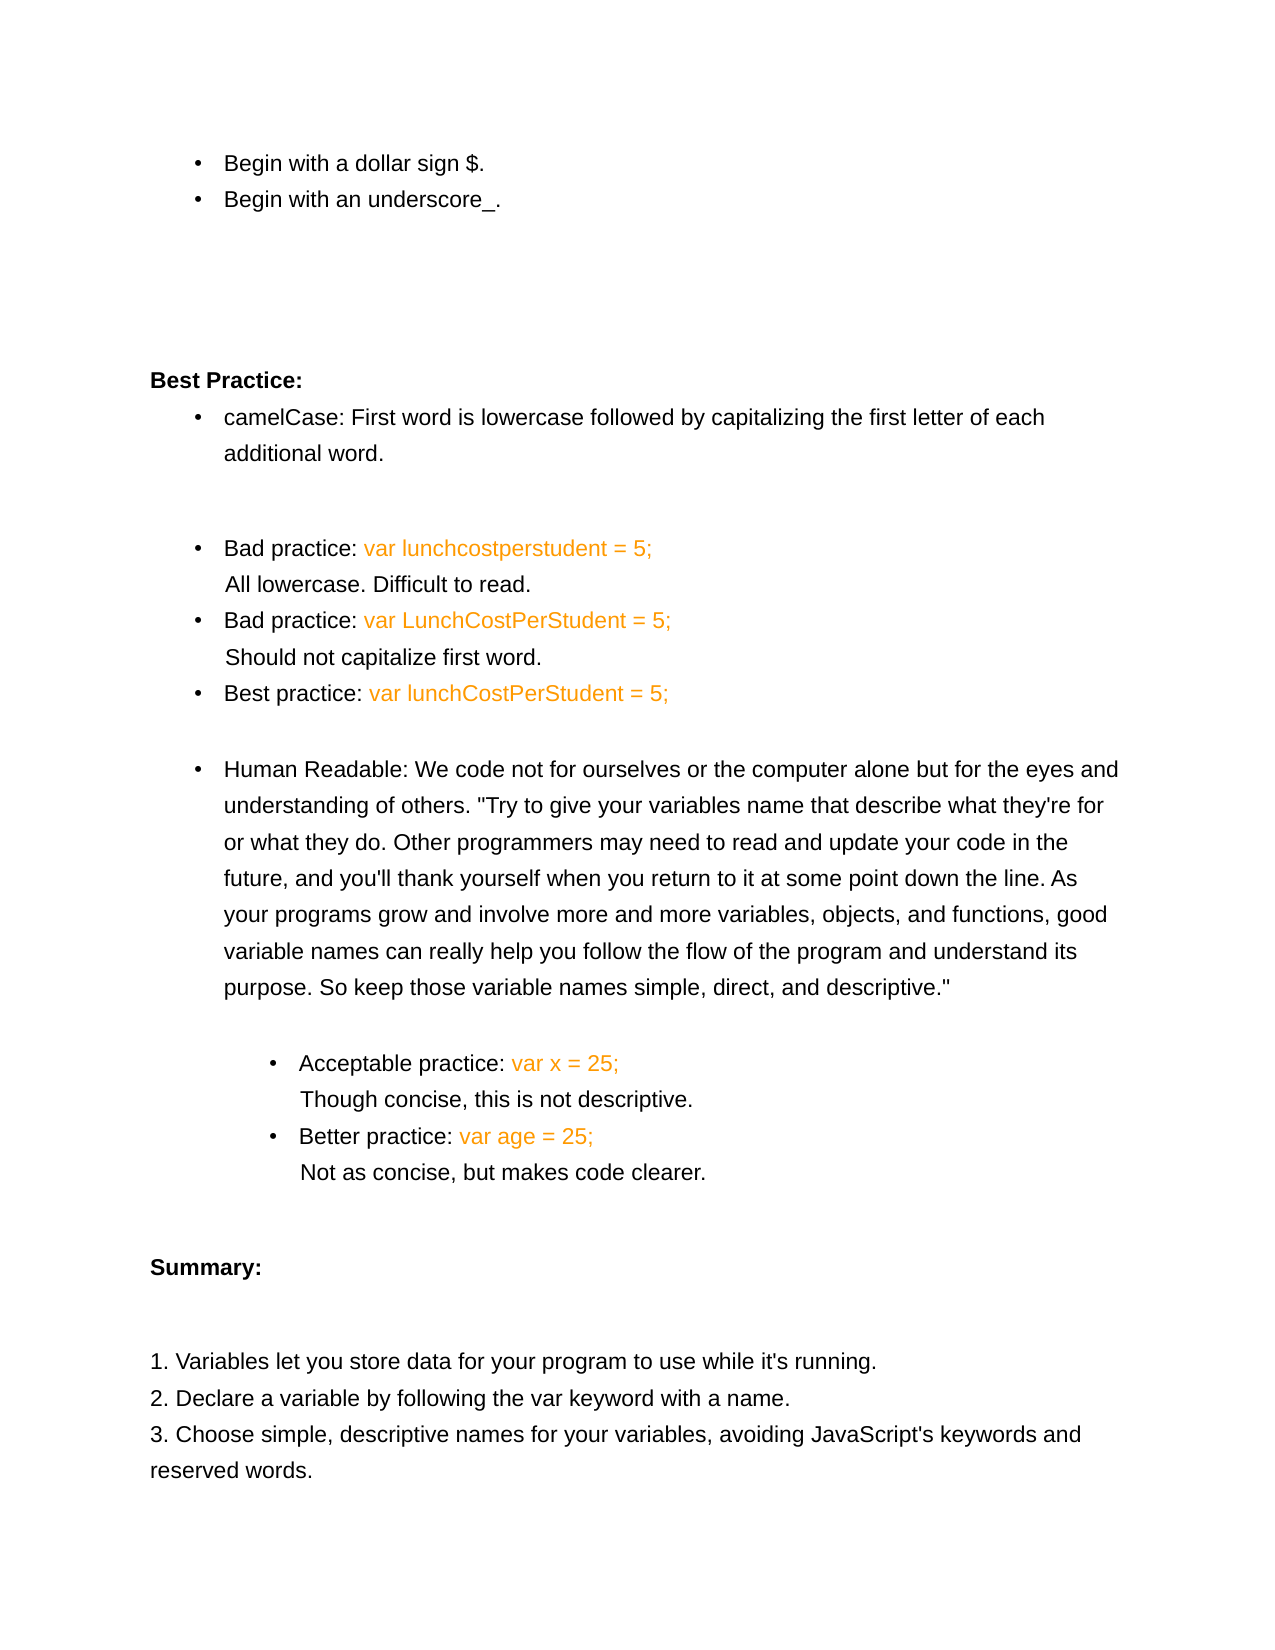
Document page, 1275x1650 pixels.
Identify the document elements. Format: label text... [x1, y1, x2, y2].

list camelCase: First word is lowercase followed by capitalizing the first letter of each additional word. [194, 403, 1125, 466]
text 3. Choose simple, descriptive names for your variables, avoiding JavaScript's keywords and reserved words. [150, 1421, 1125, 1483]
text Best Practice: [150, 367, 1125, 393]
text Not as concise, but makes code clearer. [225, 1159, 1125, 1185]
list Acceptable practice: var x = 25; [269, 1050, 1125, 1076]
text Summary: [150, 1253, 1125, 1280]
text Should not capitalize first word. [150, 643, 1125, 670]
list Best practice: var lunchCostPerStudent = 5; [194, 680, 1125, 706]
list Begin with a dollar sign $. [194, 150, 1125, 176]
text 2. Declare a variable by following the var keyword with a name. [150, 1384, 1125, 1411]
list Begin with an underscore_. [194, 186, 1125, 213]
text 1. Variables let you store data for your program to use while it's running. [150, 1348, 1125, 1374]
text Though concise, this is not descriptive. [225, 1086, 1125, 1113]
list Bad practice: var lunchcostperstudent = 5; [194, 534, 1125, 561]
list Human Readable: We code not for ourselves or the computer alone but for the eyes and understanding of others. "Try to give your variables name that describe what they're for or what they do. Other programmers may need to read and update your code in the future, and you'll thank yourself when you return to it at some point down the line. As your programs grow and involve more and more variables, objects, and functions, good variable names can really help you follow the flow of the program and understand its purpose. So keep those variable names simple, direct, and descriptive." [194, 756, 1125, 1000]
list Better practice: var age = 25; [269, 1123, 1125, 1149]
text All lowercase. Difficult to read. [225, 571, 1125, 597]
list Bad practice: var LunchCostPerStudent = 5; [194, 607, 1125, 633]
